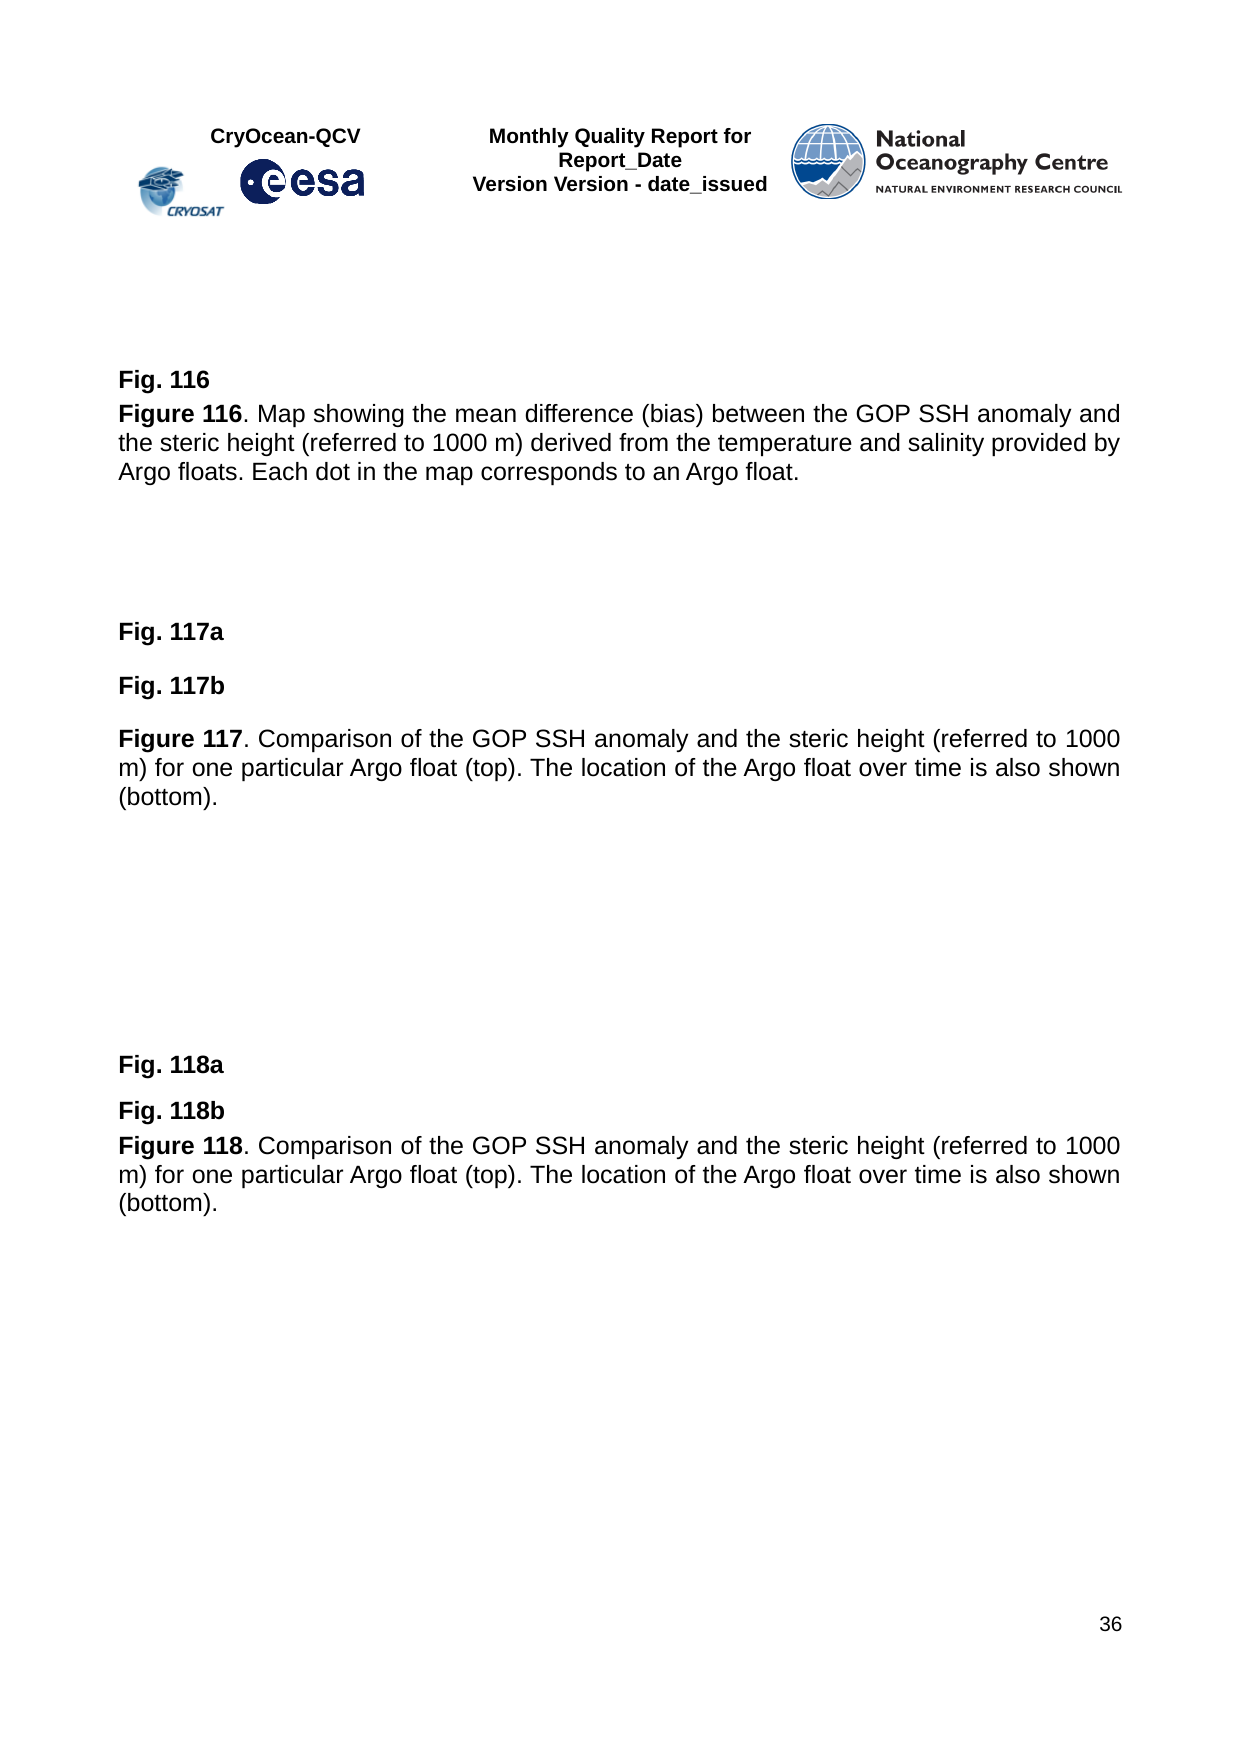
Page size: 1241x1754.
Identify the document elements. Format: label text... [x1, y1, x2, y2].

picture [118, 159, 364, 224]
text Fig. 117a [118, 617, 1122, 646]
text Figure 117. Comparison of the GOP SSH anomaly and the steric height (referred to 1000 m) for one particular Argo float (top). The location of the Argo float over time is also shown (bottom). [118, 724, 1122, 811]
text Fig. 118a [118, 1050, 1122, 1078]
text Fig. 118b [118, 1096, 1122, 1125]
text Figure 116. Map showing the mean difference (bias) between the GOP SSH anomaly and the steric height (referred to 1000 m) derived from the temperature and salinity provided by Argo floats. Each dot in the map corresponds to an Argo float. [118, 399, 1122, 486]
text Fig. 116 [118, 364, 1122, 393]
text Fig. 117b [118, 671, 1122, 700]
text Figure 118. Comparison of the GOP SSH anomaly and the steric height (referred to 1000 m) for one particular Argo float (top). The location of the Argo float over time is also shown (bottom). [118, 1131, 1122, 1217]
